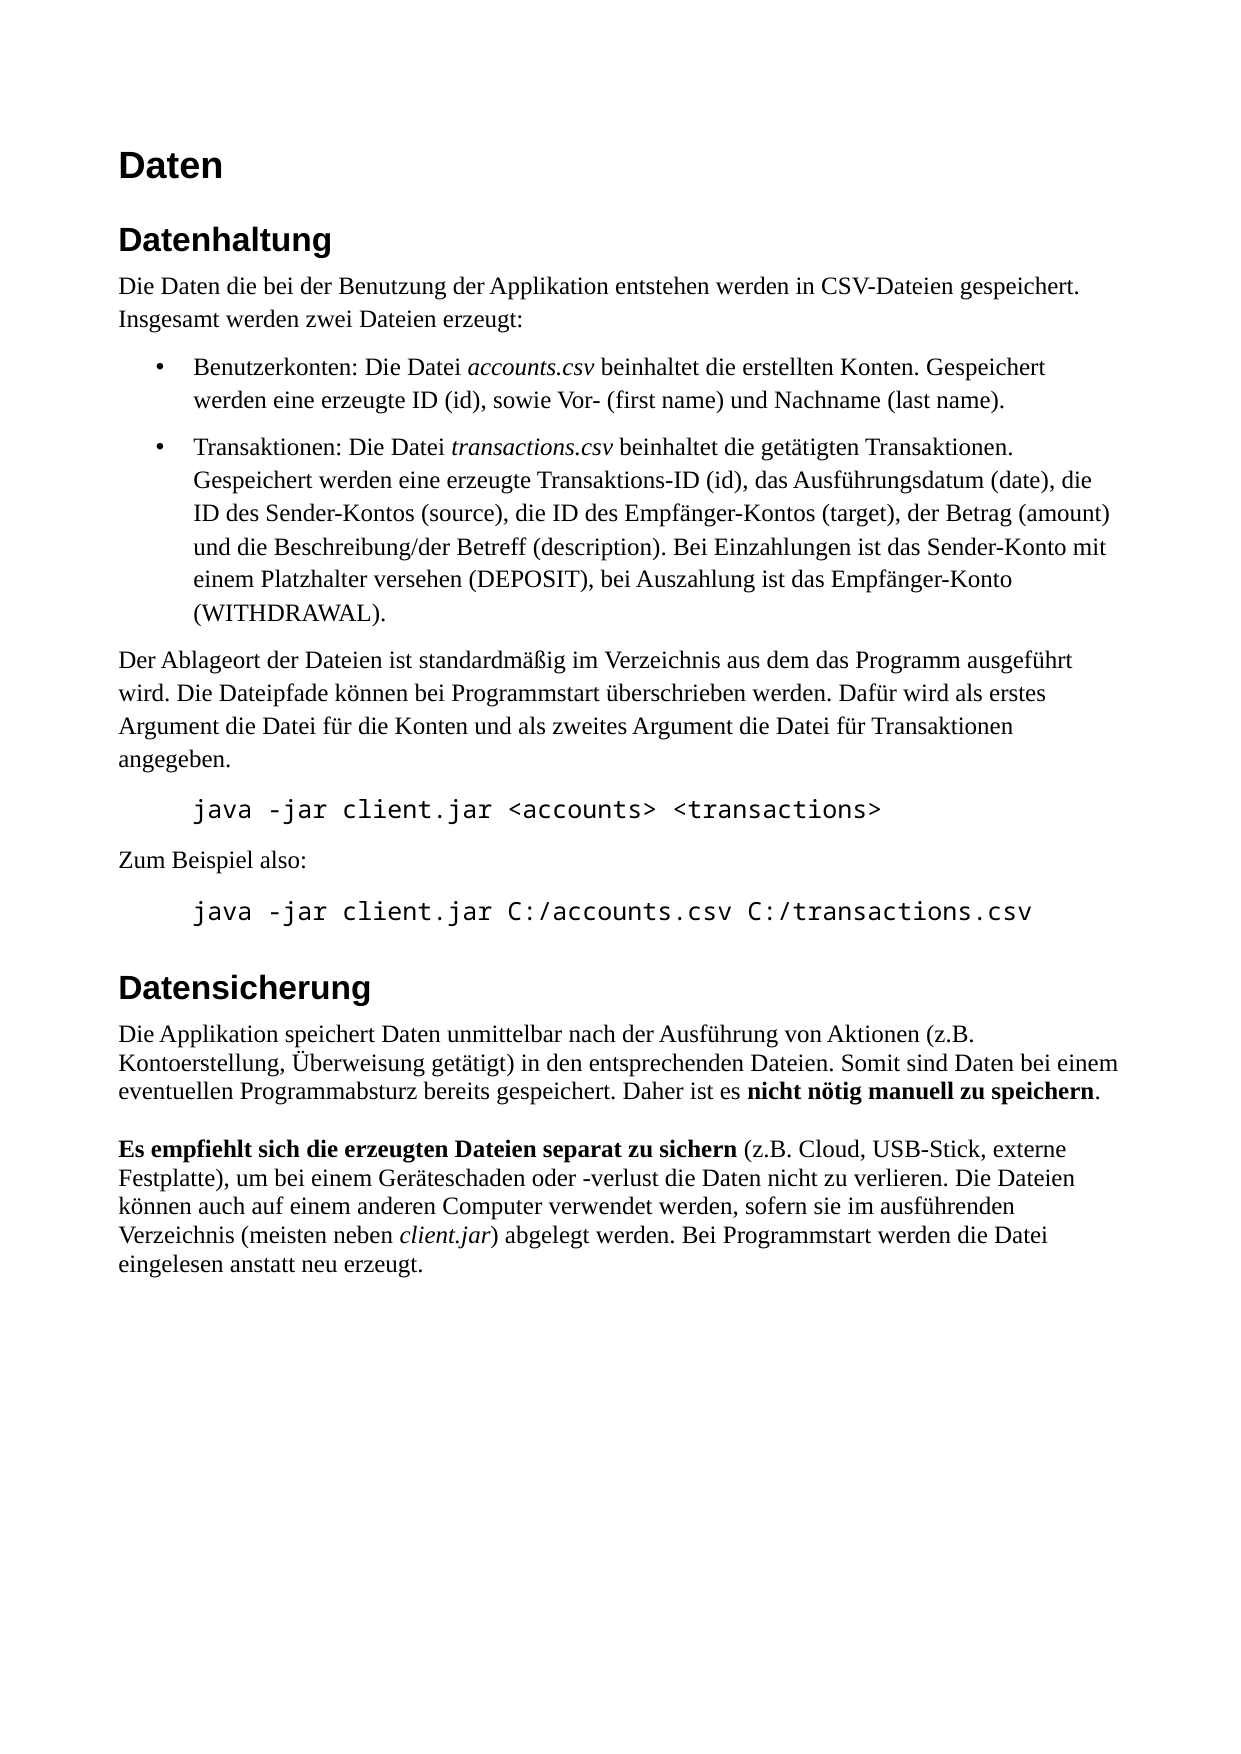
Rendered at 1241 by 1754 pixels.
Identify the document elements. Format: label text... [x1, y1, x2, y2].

text Die Applikation speichert Daten unmittelbar nach der Ausführung von Aktionen (z.B. Kontoerstellung, Überweisung getätigt) in den entsprechenden Dateien. Somit sind Daten bei einem eventuellen Programmabsturz bereits gespeichert. Daher ist es nicht nötig manuell zu speichern. [118, 1019, 1122, 1105]
subtitle Daten [118, 143, 1122, 187]
text Es empfiehlt sich die erzeugten Dateien separat zu sichern (z.B. Cloud, USB-Stick, externe Festplatte), um bei einem Geräteschaden oder -verlust die Daten nicht zu verlieren. Die Dateien können auch auf einem anderen Computer verwendet werden, sofern sie im ausführenden Verzeichnis (meisten neben client.jar) abgelegt werden. Bei Programmstart werden die Datei eingelesen anstatt neu erzeugt. [118, 1134, 1122, 1278]
subtitle Datensicherung [118, 968, 1122, 1006]
text Zum Beispiel also: [118, 846, 1122, 874]
text java -jar client.jar <accounts> <transactions> [118, 792, 1122, 826]
text Die Daten die bei der Benutzung der Applikation entstehen werden in CSV-Dateien gespeichert. Insgesamt werden zwei Dateien erzeugt: [118, 271, 1122, 333]
list Transaktionen: Die Datei transactions.csv beinhaltet die getätigten Transaktionen. Gespeichert werden eine erzeugte Transaktions-ID (id), das Ausführungsdatum (date), die ID des Sender-Kontos (source), die ID des Empfänger-Kontos (target), der Betrag (amount) und die Beschreibung/der Betreff (description). Bei Einzahlungen ist das Sender-Konto mit einem Platzhalter versehen (DEPOSIT), bei Auszahlung ist das Empfänger-Konto (WITHDRAWAL). [156, 432, 1122, 626]
list Benutzerkonten: Die Datei accounts.csv beinhaltet die erstellten Konten. Gespeichert werden eine erzeugte ID (id), sowie Vor- (first name) und Nachname (last name). [156, 352, 1122, 414]
text java -jar client.jar C:/accounts.csv C:/transactions.csv [118, 893, 1122, 927]
subtitle Datenhaltung [118, 220, 1122, 259]
text Der Ablageort der Dateien ist standardmäßig im Verzeichnis aus dem das Programm ausgeführt wird. Die Dateipfade können bei Programmstart überschrieben werden. Dafür wird als erstes Argument die Datei für die Konten und als zweites Argument die Datei für Transaktionen angegeben. [118, 645, 1122, 773]
